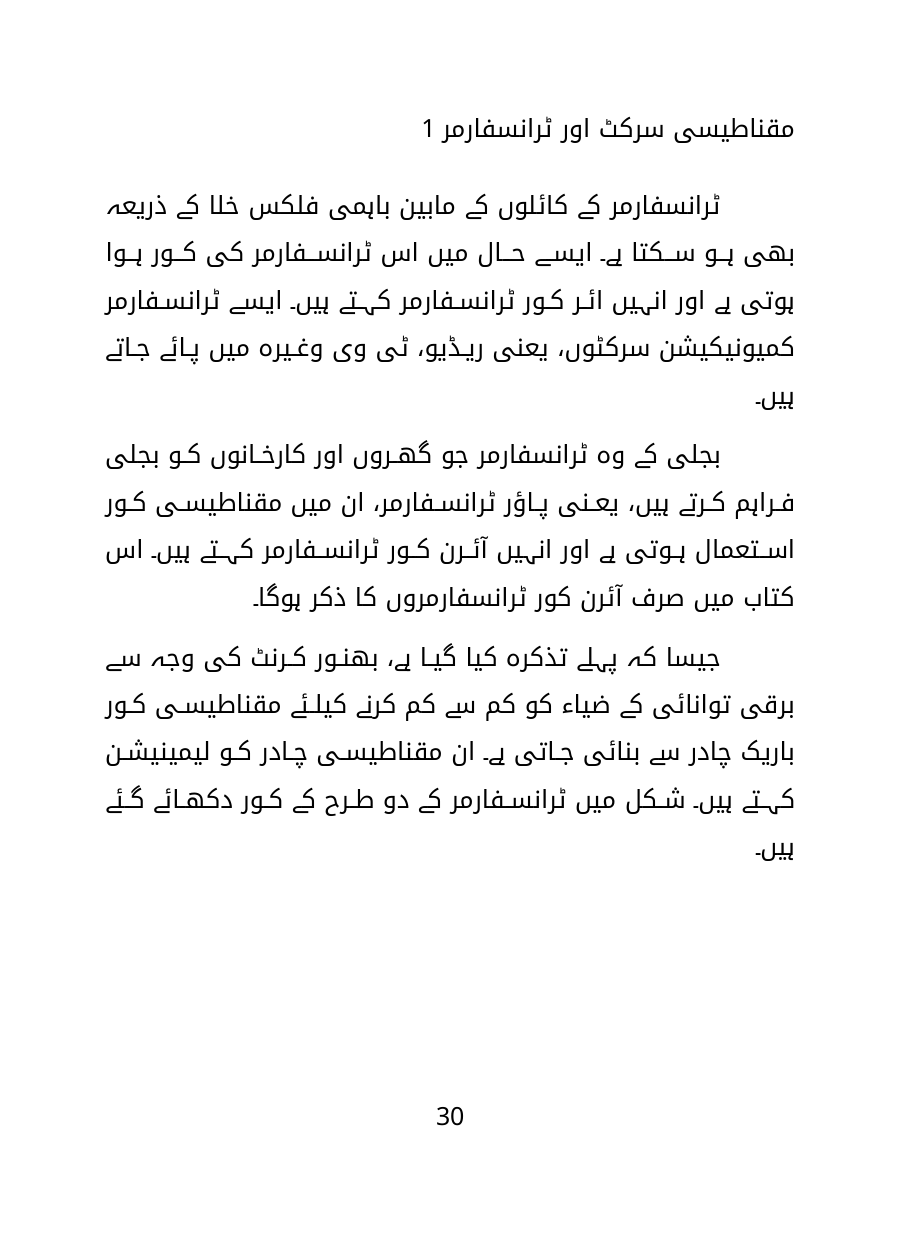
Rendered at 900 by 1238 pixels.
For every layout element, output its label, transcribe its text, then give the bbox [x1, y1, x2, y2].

text ٹرانسفارمر کے کائلوں کے مابین باہمی فلکس خلا کے ذریعہ بھی ہو سکتا ہے۔ ایسے حال میں اس ٹرانسفارمر کی کور ہوا ہوتی ہے اور انہیں ائر کور ٹرانسفارمر کہتے ہیں۔ ایسے ٹرانسفارمر کمیونیکیشن سرکٹوں، یعنی ریڈیو، ٹی وی وغیرہ میں پائے جاتے ہیں۔ [105, 182, 795, 419]
text بجلی کے وہ ٹرانسفارمر جو گھروں اور کارخانوں کو بجلی فراہم کرتے ہیں، یعنی پاؤر ٹرانسفارمر، ان میں مقناطیسی کور استعمال ہوتی ہے اور انہیں آئرن کور ٹرانسفارمر کہتے ہیں۔ اس کتاب میں صرف آئرن کور ٹرانسفارمروں کا ذکر ہوگا۔ [105, 432, 795, 621]
text جیسا کہ پہلے تذکرہ کیا گیا ہے، بھنور کرنٹ کی وجہ سے برقی توانائی کے ضیاء کو کم سے کم کرنے کیلئے مقناطیسی کور باریک چادر سے بنائی جاتی ہے۔ ان مقناطیسی چادر کو لیمینیشن کہتے ہیں۔ شکل میں ٹرانسفارمر کے دو طرح کے کور دکھائے گئے ہیں۔ [105, 634, 795, 871]
